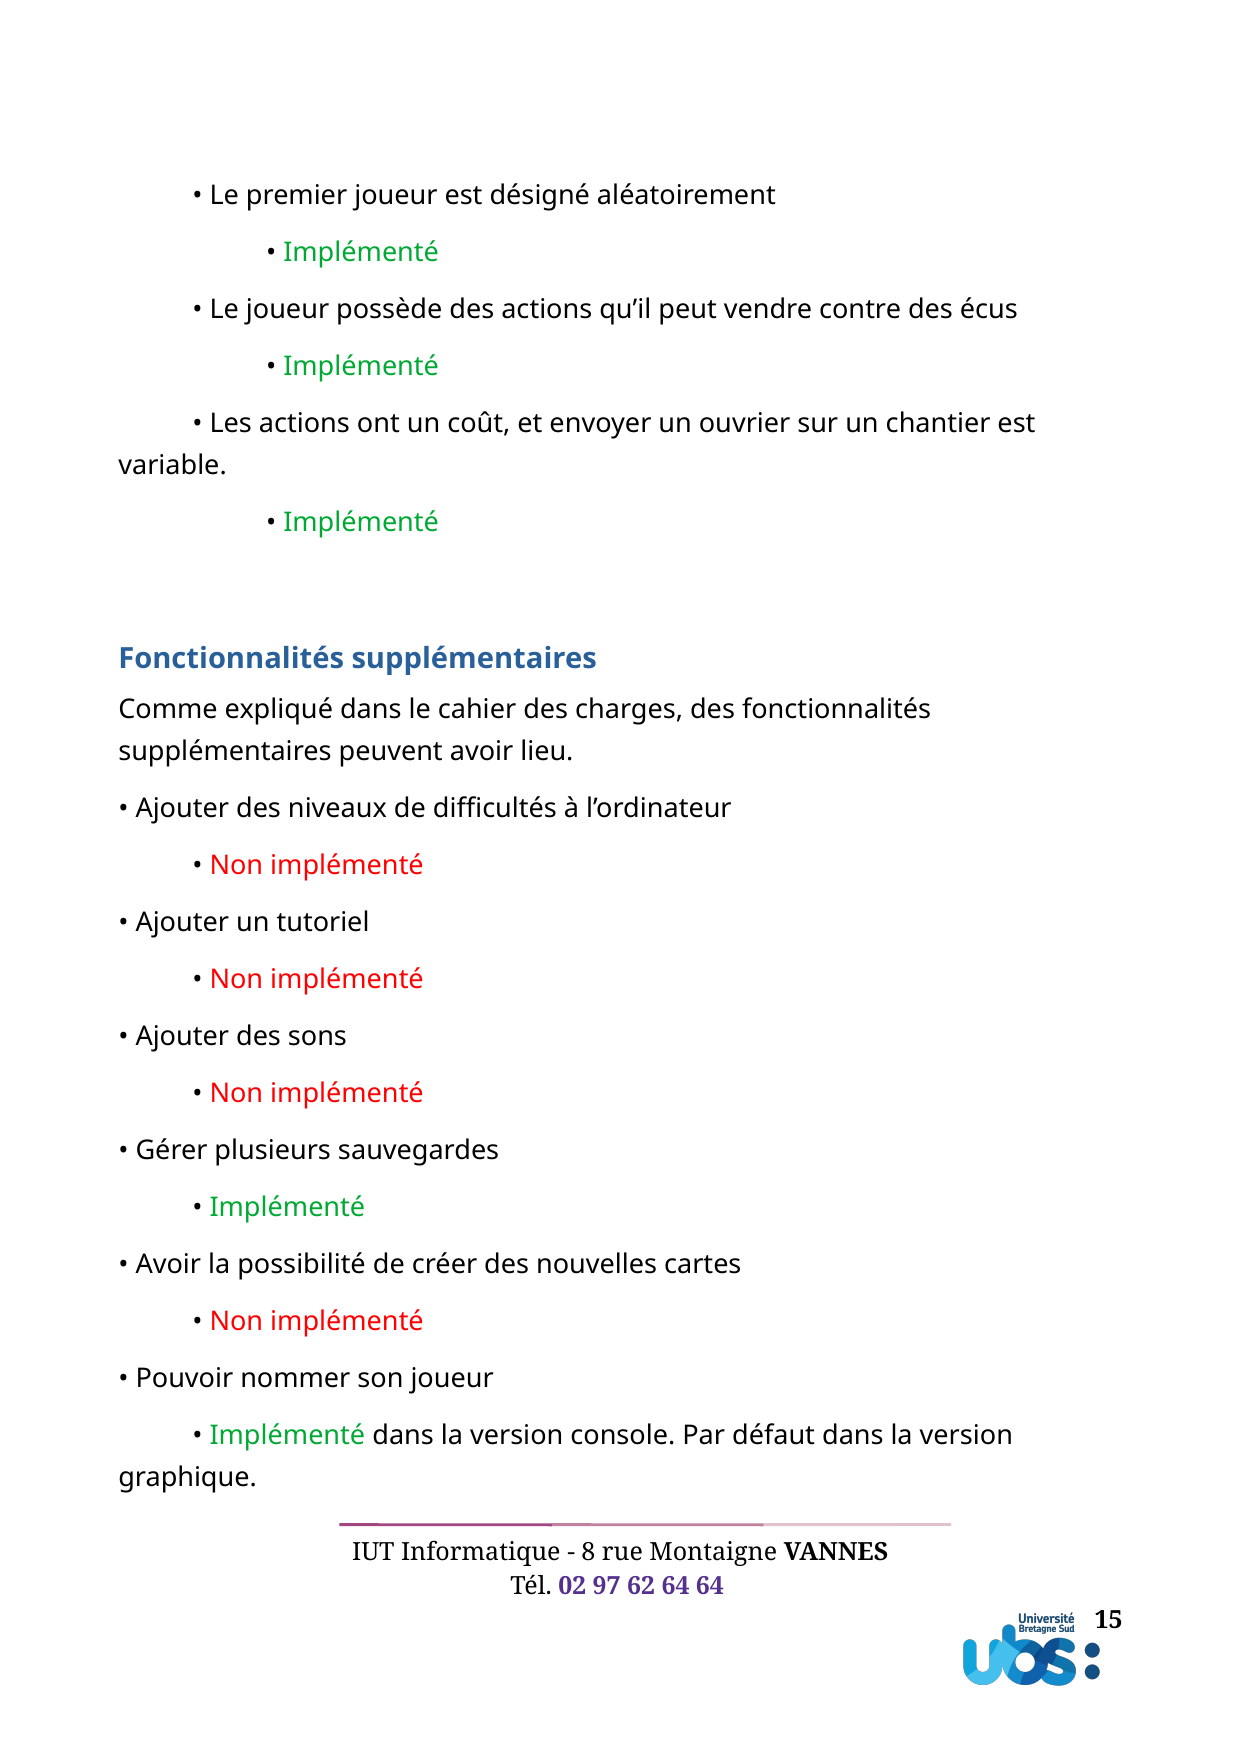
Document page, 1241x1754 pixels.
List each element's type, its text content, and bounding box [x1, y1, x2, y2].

text • Les actions ont un coût, et envoyer un ouvrier sur un chantier est variable. [118, 403, 1122, 482]
text • Gérer plusieurs sauvegardes [118, 1131, 1122, 1167]
text • Le premier joueur est désigné aléatoirement [118, 175, 1122, 212]
text • Implémenté [118, 502, 1122, 539]
text • Implémenté [118, 1188, 1122, 1224]
text • Implémenté dans la version console. Par défaut dans la version graphique. [118, 1416, 1122, 1495]
text • Ajouter un tutoriel [118, 903, 1122, 939]
text Comme expliqué dans le cahier des charges, des fonctionnalités supplémentaires peuvent avoir lieu. [118, 689, 1122, 769]
text • Pouvoir nommer son joueur [118, 1358, 1122, 1395]
picture [955, 1603, 1108, 1695]
text • Ajouter des sons [118, 1017, 1122, 1053]
text • Implémenté [118, 346, 1122, 383]
text • Non implémenté [118, 960, 1122, 997]
text • Non implémenté [118, 1074, 1122, 1111]
subtitle Fonctionnalités supplémentaires [118, 637, 1122, 677]
text • Implémenté [118, 232, 1122, 269]
text • Avoir la possibilité de créer des nouvelles cartes [118, 1244, 1122, 1281]
text • Non implémenté [118, 1302, 1122, 1338]
text • Le joueur possède des actions qu’il peut vendre contre des écus [118, 289, 1122, 326]
text • Ajouter des niveaux de difficultés à l’ordinateur [118, 789, 1122, 826]
text • Non implémenté [118, 846, 1122, 883]
